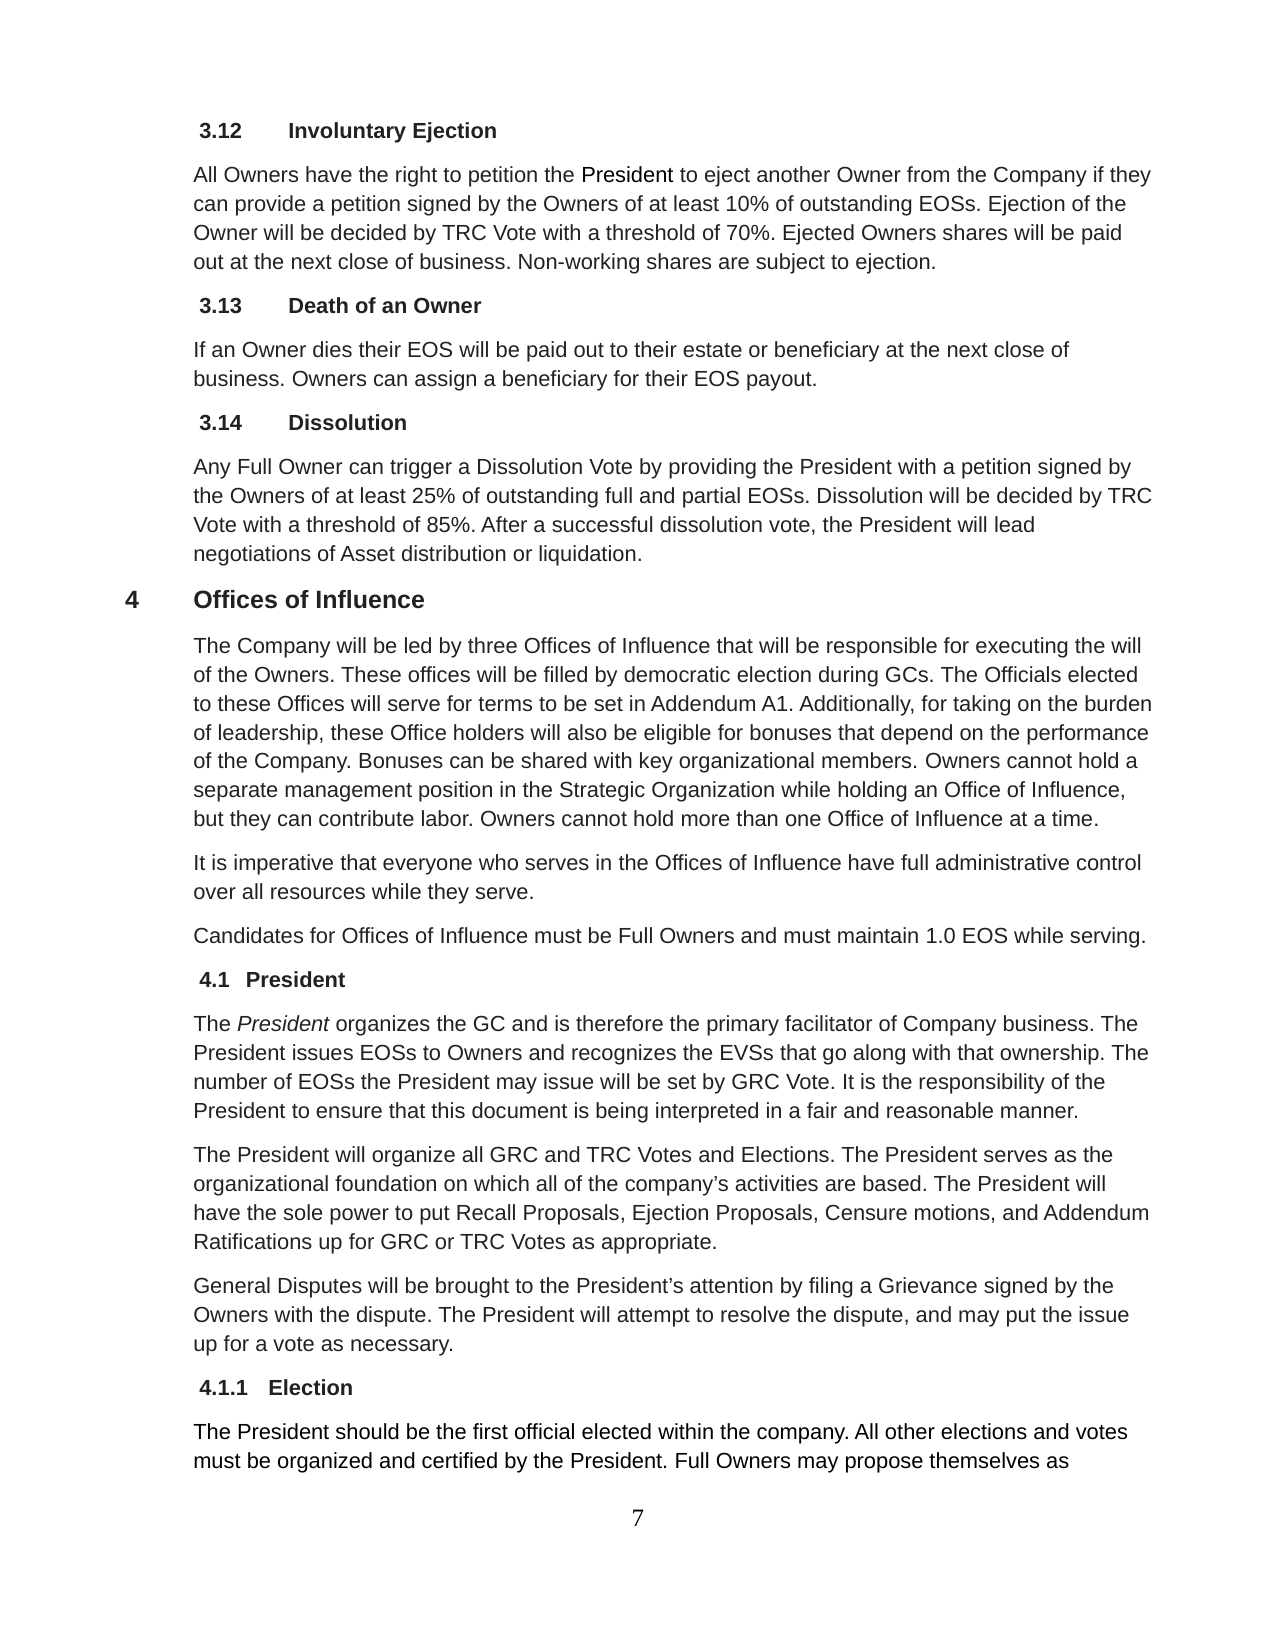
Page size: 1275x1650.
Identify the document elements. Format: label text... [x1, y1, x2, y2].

list All Owners have the right to petition the President to eject another Owner from the Company if they can provide a petition signed by the Owners of at least 10% of outstanding EOSs. Ejection of the Owner will be decided by TRC Vote with a threshold of 70%. Ejected Owners shares will be paid out at the next close of business. Non-working shares are subject to ejection. [193, 162, 1157, 274]
list Candidates for Offices of Influence must be Full Owners and must maintain 1.0 EOS while serving. [118, 923, 1157, 948]
list The President organizes the GC and is therefore the primary facilitator of Company business. The President issues EOSs to Owners and recognizes the EVSs that go along with that ownership. The number of EOSs the President may issue will be set by GRC Vote. It is the responsibility of the President to ensure that this document is being interpreted in a fair and reasonable manner. [156, 1011, 1157, 1123]
list The President will organize all GRC and TRC Votes and Elections. The President serves as the organizational foundation on which all of the company’s activities are based. The President will have the sole power to put Recall Proposals, Ejection Proposals, Censure motions, and Addendum Ratifications up for GRC or TRC Votes as appropriate. [156, 1142, 1157, 1254]
subtitle Election [193, 1375, 1157, 1400]
list General Disputes will be brought to the President’s attention by filing a Grievance signed by the Owners with the dispute. The President will attempt to resolve the dispute, and may put the issue up for a vote as necessary. [156, 1273, 1157, 1356]
list Any Full Owner can trigger a Dissolution Vote by providing the President with a petition signed by the Owners of at least 25% of outstanding full and partial EOSs. Dissolution will be decided by TRC Vote with a threshold of 85%. After a successful dissolution vote, the President will lead negotiations of Asset distribution or liquidation. [193, 454, 1157, 566]
subtitle Offices of Influence [118, 584, 1157, 613]
subtitle Dissolution [193, 410, 1157, 435]
list If an Owner dies their EOS will be paid out to their estate or beneficiary at the next close of business. Owners can assign a beneficiary for their EOS payout. [193, 337, 1157, 391]
list The Company will be led by three Offices of Influence that will be responsible for executing the will of the Owners. These offices will be filled by democratic election during GCs. The Officials elected to these Offices will serve for terms to be set in Addendum A1. Additionally, for taking on the burden of leadership, these Office holders will also be eligible for bonuses that depend on the performance of the Company. Bonuses can be shared with key organizational members. Owners cannot hold a separate management position in the Strategic Organization while holding an Office of Influence, but they can contribute labor. Owners cannot hold more than one Office of Influence at a time. [118, 633, 1157, 832]
subtitle President [193, 967, 1157, 992]
subtitle Death of an Owner [193, 293, 1157, 318]
subtitle Involuntary Ejection [193, 118, 1157, 143]
list It is imperative that everyone who serves in the Offices of Influence have full administrative control over all resources while they serve. [118, 850, 1157, 904]
list The President should be the first official elected within the company. All other elections and votes must be organized and certified by the President. Full Owners may propose themselves as [193, 1419, 1157, 1473]
